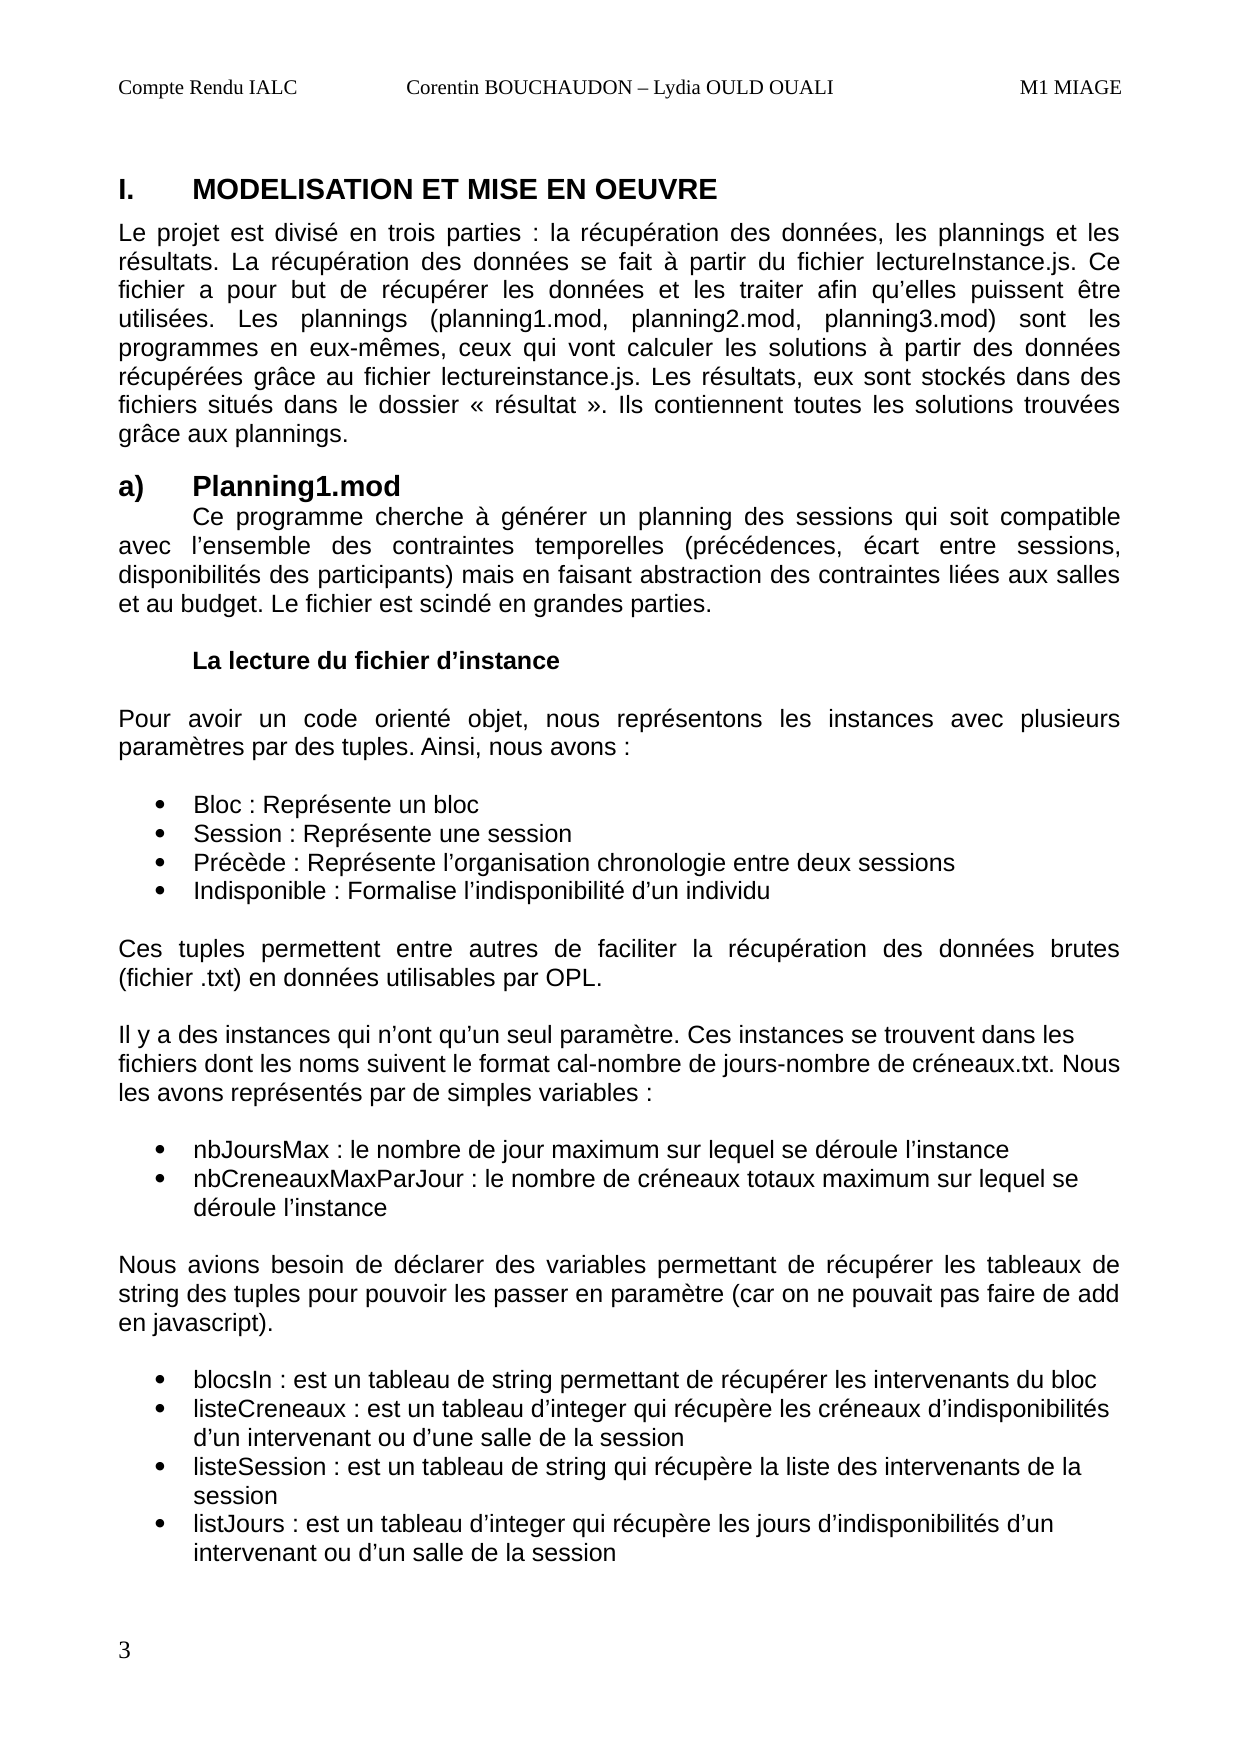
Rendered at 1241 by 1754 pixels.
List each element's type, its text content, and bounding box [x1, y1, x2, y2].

list listeSession : est un tableau de string qui récupère la liste des intervenants de la session [156, 1452, 1122, 1509]
text Le projet est divisé en trois parties : la récupération des données, les plannings et les résultats. La récupération des données se fait à partir du fichier lectureInstance.js. Ce fichier a pour but de récupérer les données et les traiter afin qu’elles puissent être utilisées. Les plannings (planning1.mod, planning2.mod, planning3.mod) sont les programmes en eux-mêmes, ceux qui vont calculer les solutions à partir des données récupérées grâce au fichier lectureinstance.js. Les résultats, eux sont stockés dans des fichiers situés dans le dossier « résultat ». Ils contiennent toutes les solutions trouvées grâce aux plannings. [118, 218, 1122, 448]
list Indisponible : Formalise l’indisponibilité d’un individu [156, 876, 1122, 905]
list listJours : est un tableau d’integer qui récupère les jours d’indisponibilités d’un intervenant ou d’un salle de la session [156, 1509, 1122, 1567]
list nbJoursMax : le nombre de jour maximum sur lequel se déroule l’instance [156, 1135, 1122, 1164]
list Session : Représente une session [156, 819, 1122, 847]
text La lecture du fichier d’instance [118, 646, 1122, 675]
text Pour avoir un code orienté objet, nous représentons les instances avec plusieurs paramètres par des tuples. Ainsi, nous avons : [118, 703, 1122, 761]
text Ces tuples permettent entre autres de faciliter la récupération des données brutes (fichier .txt) en données utilisables par OPL. [118, 934, 1122, 991]
subtitle a) Planning1.mod [118, 469, 1122, 502]
list Précède : Représente l’organisation chronologie entre deux sessions [156, 847, 1122, 876]
text Il y a des instances qui n’ont qu’un seul paramètre. Ces instances se trouvent dans les fichiers dont les noms suivent le format cal-nombre de jours-nombre de créneaux.txt. Nous les avons représentés par de simples variables : [118, 1020, 1122, 1106]
text Nous avions besoin de déclarer des variables permettant de récupérer les tableaux de string des tuples pour pouvoir les passer en paramètre (car on ne pouvait pas faire de add en javascript). [118, 1250, 1122, 1337]
list Bloc : Représente un bloc [156, 790, 1122, 819]
text Ce programme cherche à générer un planning des sessions qui soit compatible avec l’ensemble des contraintes temporelles (précédences, écart entre sessions, disponibilités des participants) mais en faisant abstraction des contraintes liées aux salles et au budget. Le fichier est scindé en grandes parties. [118, 502, 1122, 617]
list blocsIn : est un tableau de string permettant de récupérer les intervenants du bloc [156, 1365, 1122, 1394]
list nbCreneauxMaxParJour : le nombre de créneaux totaux maximum sur lequel se déroule l’instance [156, 1164, 1122, 1222]
list listeCreneaux : est un tableau d’integer qui récupère les créneaux d’indisponibilités d’un intervenant ou d’une salle de la session [156, 1394, 1122, 1452]
subtitle I. MODELISATION ET MISE EN OEUVRE [118, 172, 1122, 205]
